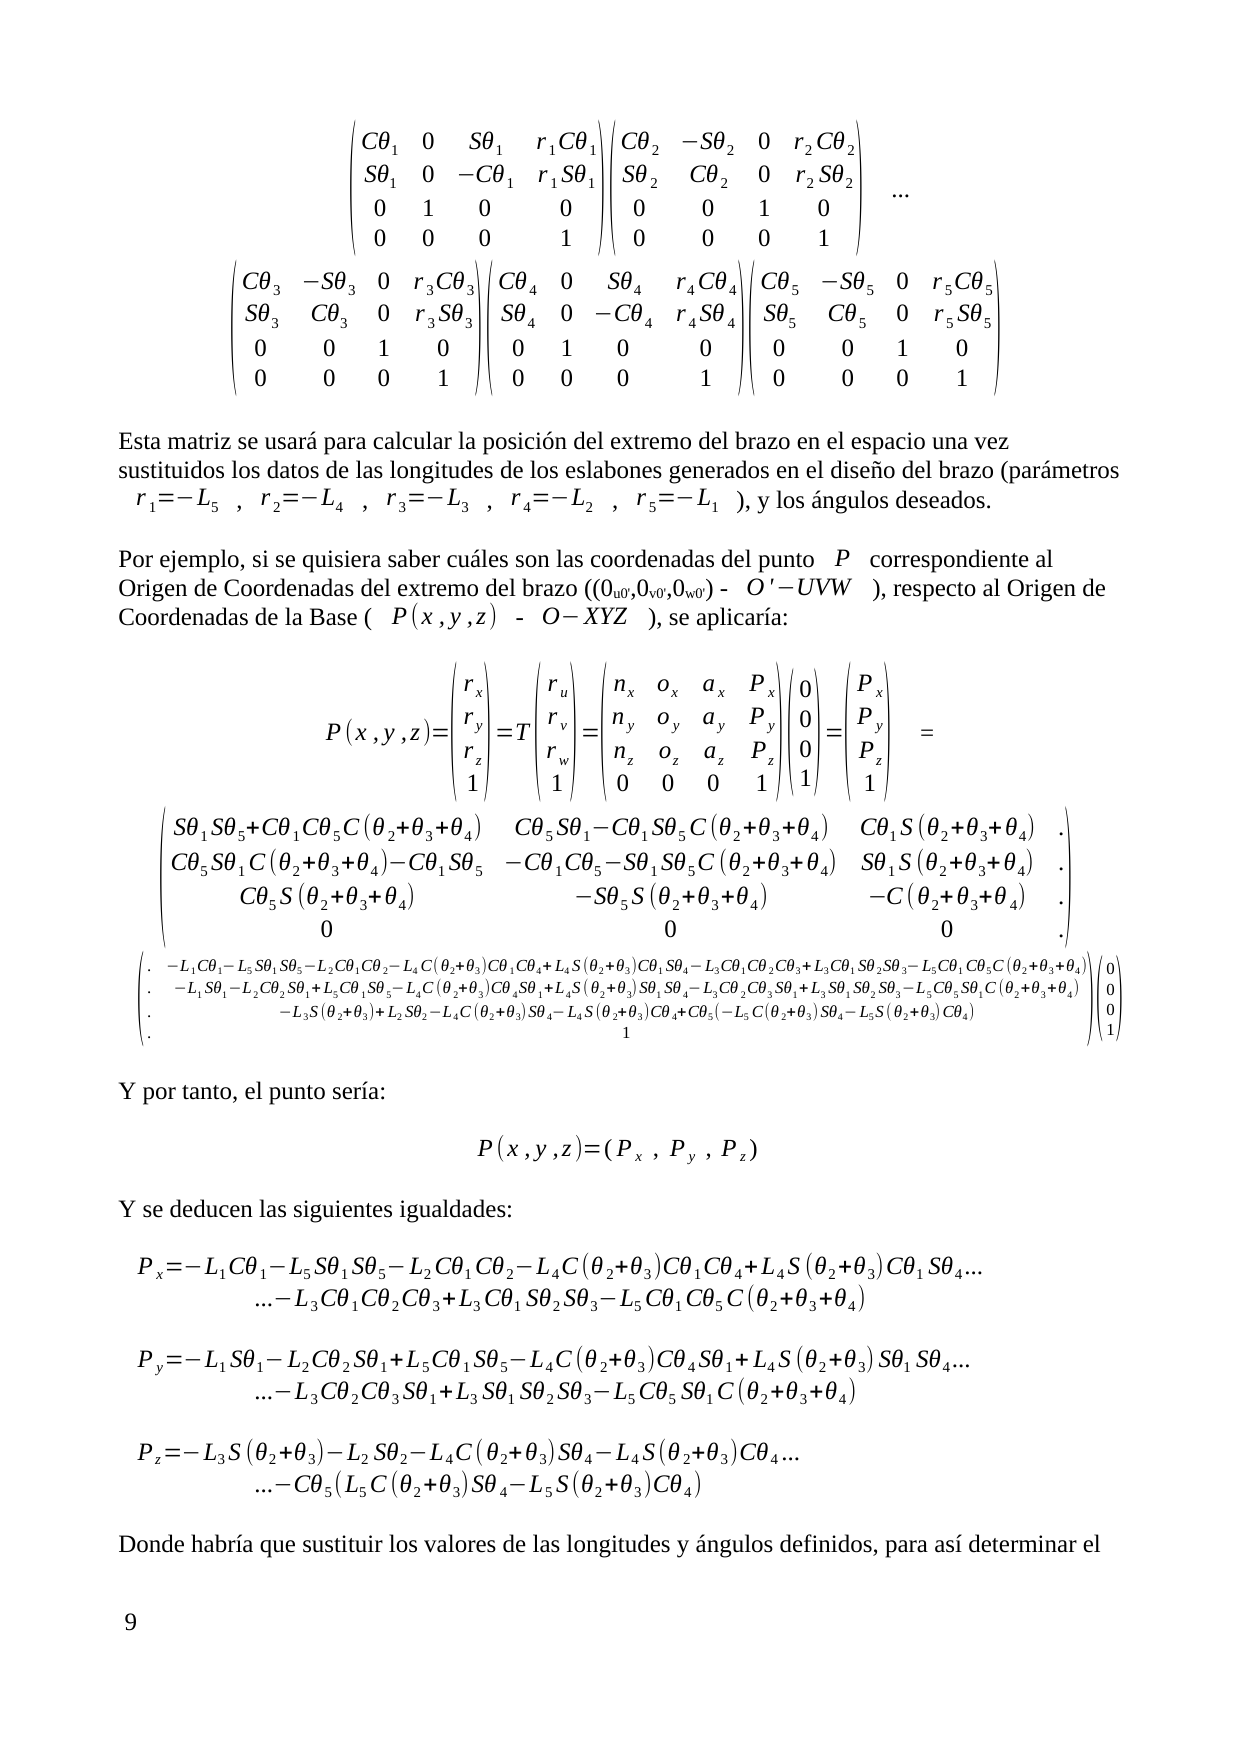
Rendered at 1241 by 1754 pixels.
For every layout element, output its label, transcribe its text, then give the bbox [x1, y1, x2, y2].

text Esta matriz se usará para calcular la posición del extremo del brazo en el espacio una vez sustituidos los datos de las longitudes de los eslabones generados en el diseño del brazo (parámetros ,,,,), y los ángulos deseados. [118, 426, 1122, 515]
text Y por tanto, el punto sería: [118, 1076, 1122, 1105]
text Por ejemplo, si se quisiera saber cuáles son las coordenadas del puntocorrespondiente al Origen de Coordenadas del extremo del brazo ((0u0',0v0',0w0') -), respecto al Origen de Coordenadas de la Base (-), se aplicaría: [118, 544, 1122, 632]
text Y se deducen las siguientes igualdades: [118, 1194, 1122, 1223]
text Donde habría que sustituir los valores de las longitudes y ángulos definidos, para así determinar el [118, 1529, 1122, 1558]
text ... [118, 118, 1122, 258]
text = [118, 660, 1122, 804]
